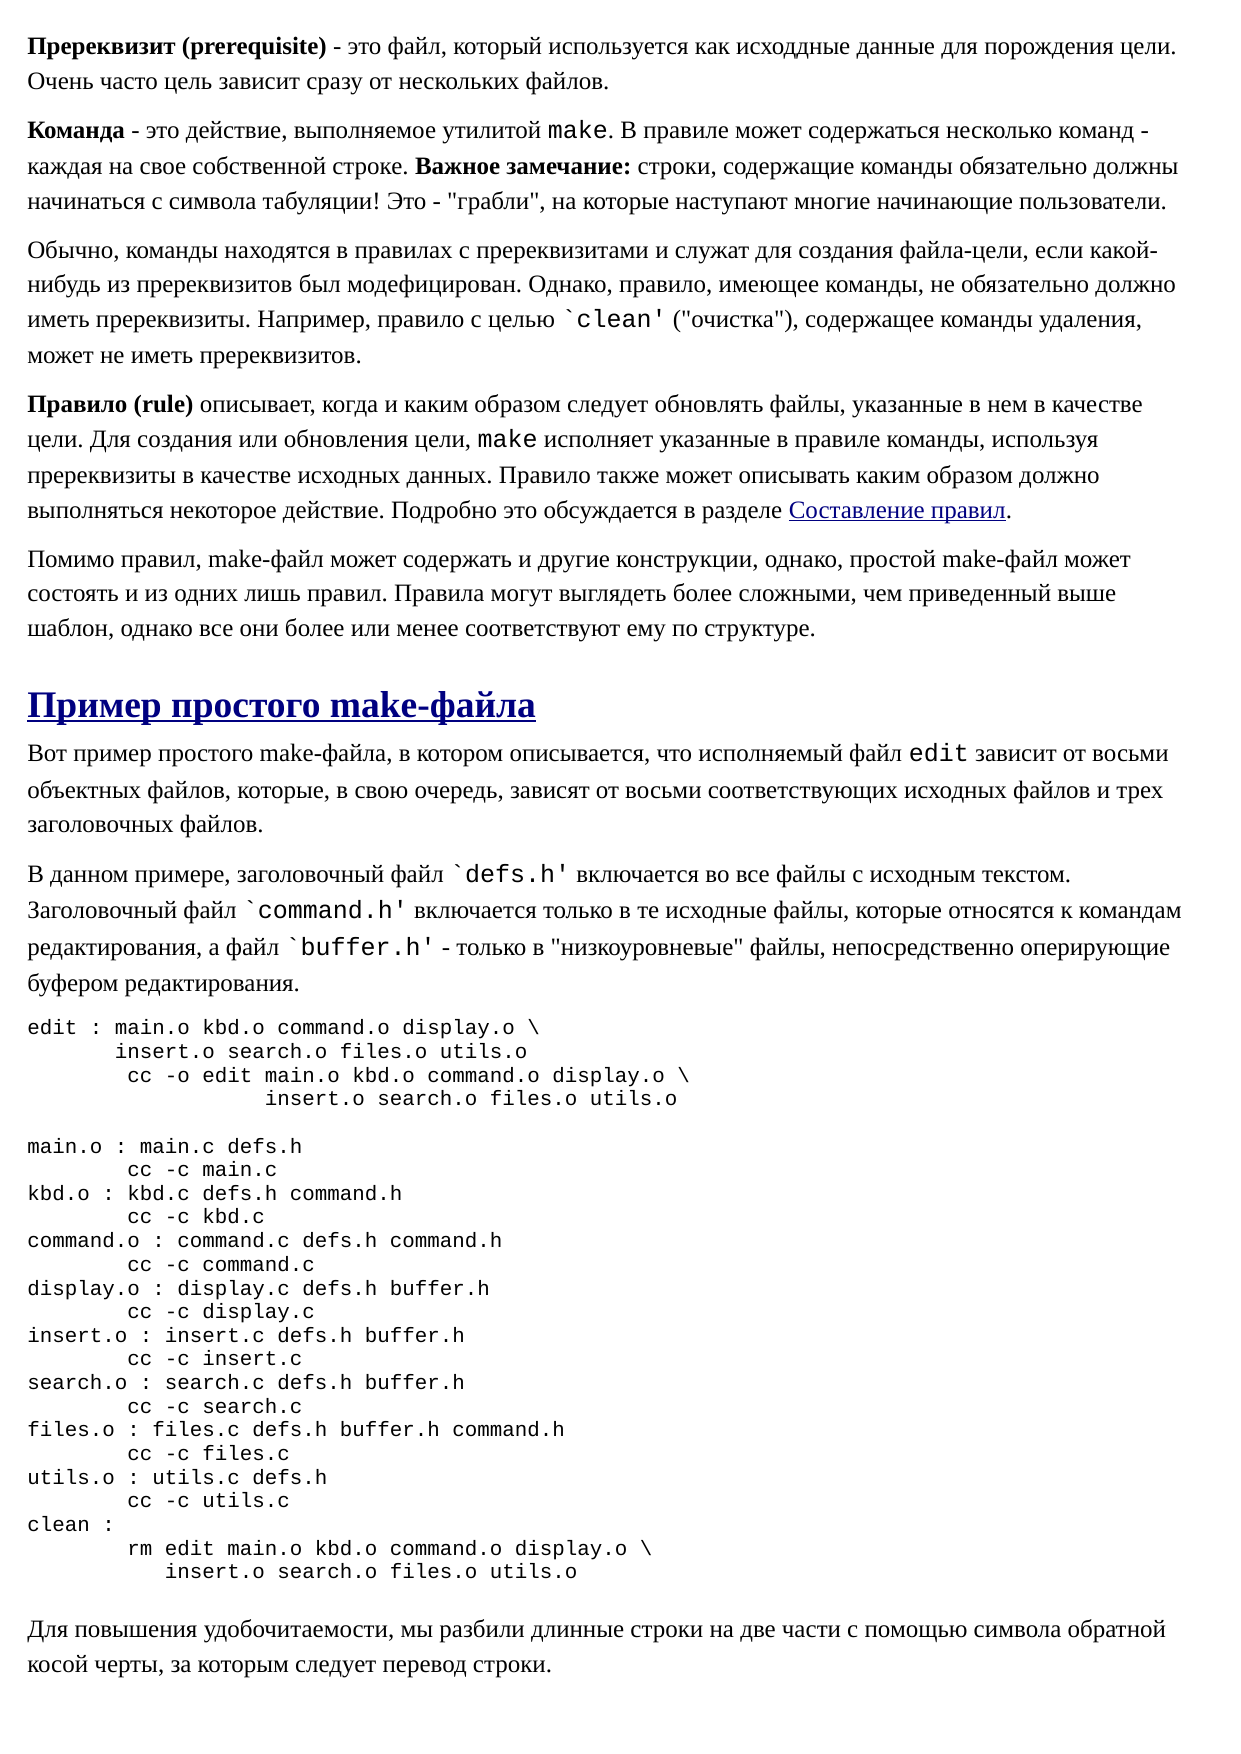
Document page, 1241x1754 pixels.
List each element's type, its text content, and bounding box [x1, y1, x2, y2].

text cc -c search.c [27, 1396, 1185, 1419]
text command.o : command.c defs.h command.h [27, 1230, 1185, 1254]
text cc -c insert.c [27, 1348, 1185, 1372]
text main.o : main.c defs.h [27, 1136, 1185, 1159]
text insert.o search.o files.o utils.o [27, 1088, 1185, 1112]
text insert.o search.o files.o utils.o [27, 1561, 1185, 1585]
text Обычно, команды находятся в правилах с пререквизитами и служат для создания файла-цели, если какой-нибудь из пререквизитов был модефицирован. Однако, правило, имеющее команды, не обязательно должно иметь пререквизиты. Например, правило с целью `clean' ("очистка"), содержащее команды удаления, может не иметь пререквизитов. [27, 235, 1185, 369]
text cc -o edit main.o kbd.o command.o display.o \ [27, 1065, 1185, 1088]
subtitle Пример простого make-файла [27, 683, 1185, 726]
text insert.o search.o files.o utils.o [27, 1041, 1185, 1065]
text display.o : display.c defs.h buffer.h [27, 1277, 1185, 1301]
text Вот пример простого make-файла, в котором описывается, что исполняемый файл edit зависит от восьми объектных файлов, которые, в свою очередь, зависят от восьми соответствующих исходных файлов и трех заголовочных файлов. [27, 738, 1185, 838]
text В данном примере, заголовочный файл `defs.h' включается во все файлы с исходным текстом. Заголовочный файл `command.h' включается только в те исходные файлы, которые относятся к командам редактирования, а файл `buffer.h' - только в "низкоуровневые" файлы, непосредственно оперирующие буфером редактирования. [27, 859, 1185, 997]
text search.o : search.c defs.h buffer.h [27, 1372, 1185, 1396]
text cc -c kbd.c [27, 1207, 1185, 1230]
text insert.o : insert.c defs.h buffer.h [27, 1325, 1185, 1348]
text kbd.o : kbd.c defs.h command.h [27, 1183, 1185, 1207]
text clean : [27, 1514, 1185, 1538]
text utils.o : utils.c defs.h [27, 1467, 1185, 1490]
text cc -c main.c [27, 1159, 1185, 1183]
text files.o : files.c defs.h buffer.h command.h [27, 1419, 1185, 1443]
text rm edit main.o kbd.o command.o display.o \ [27, 1538, 1185, 1561]
text Для повышения удобочитаемости, мы разбили длинные строки на две части с помощью символа обратной косой черты, за которым следует перевод строки. [27, 1614, 1185, 1678]
text cc -c command.c [27, 1254, 1185, 1277]
text Команда - это действие, выполняемое утилитой make. В правиле может содержаться несколько команд - каждая на свое собственной строке. Важное замечание: строки, содержащие команды обязательно должны начинаться с символа табуляции! Это - "грабли", на которые наступают многие начинающие пользователи. [27, 115, 1185, 214]
text cc -c display.c [27, 1301, 1185, 1325]
text Помимо правил, make-файл может содержать и другие конструкции, однако, простой make-файл может состоять и из одних лишь правил. Правила могут выглядеть более сложными, чем приведенный выше шаблон, однако все они более или менее соответствуют ему по структуре. [27, 544, 1185, 642]
text Пререквизит (prerequisite) - это файл, который используется как исходдные данные для порождения цели. Очень часто цель зависит сразу от нескольких файлов. [27, 31, 1185, 94]
text cc -c utils.c [27, 1490, 1185, 1514]
text edit : main.o kbd.o command.o display.o \ [27, 1017, 1185, 1041]
text cc -c files.c [27, 1443, 1185, 1467]
text Правило (rule) описывает, когда и каким образом следует обновлять файлы, указанные в нем в качестве цели. Для создания или обновления цели, make исполняет указанные в правиле команды, используя пререквизиты в качестве исходных данных. Правило также может описывать каким образом должно выполняться некоторое действие. Подробно это обсуждается в разделе Составление правил. [27, 389, 1185, 524]
